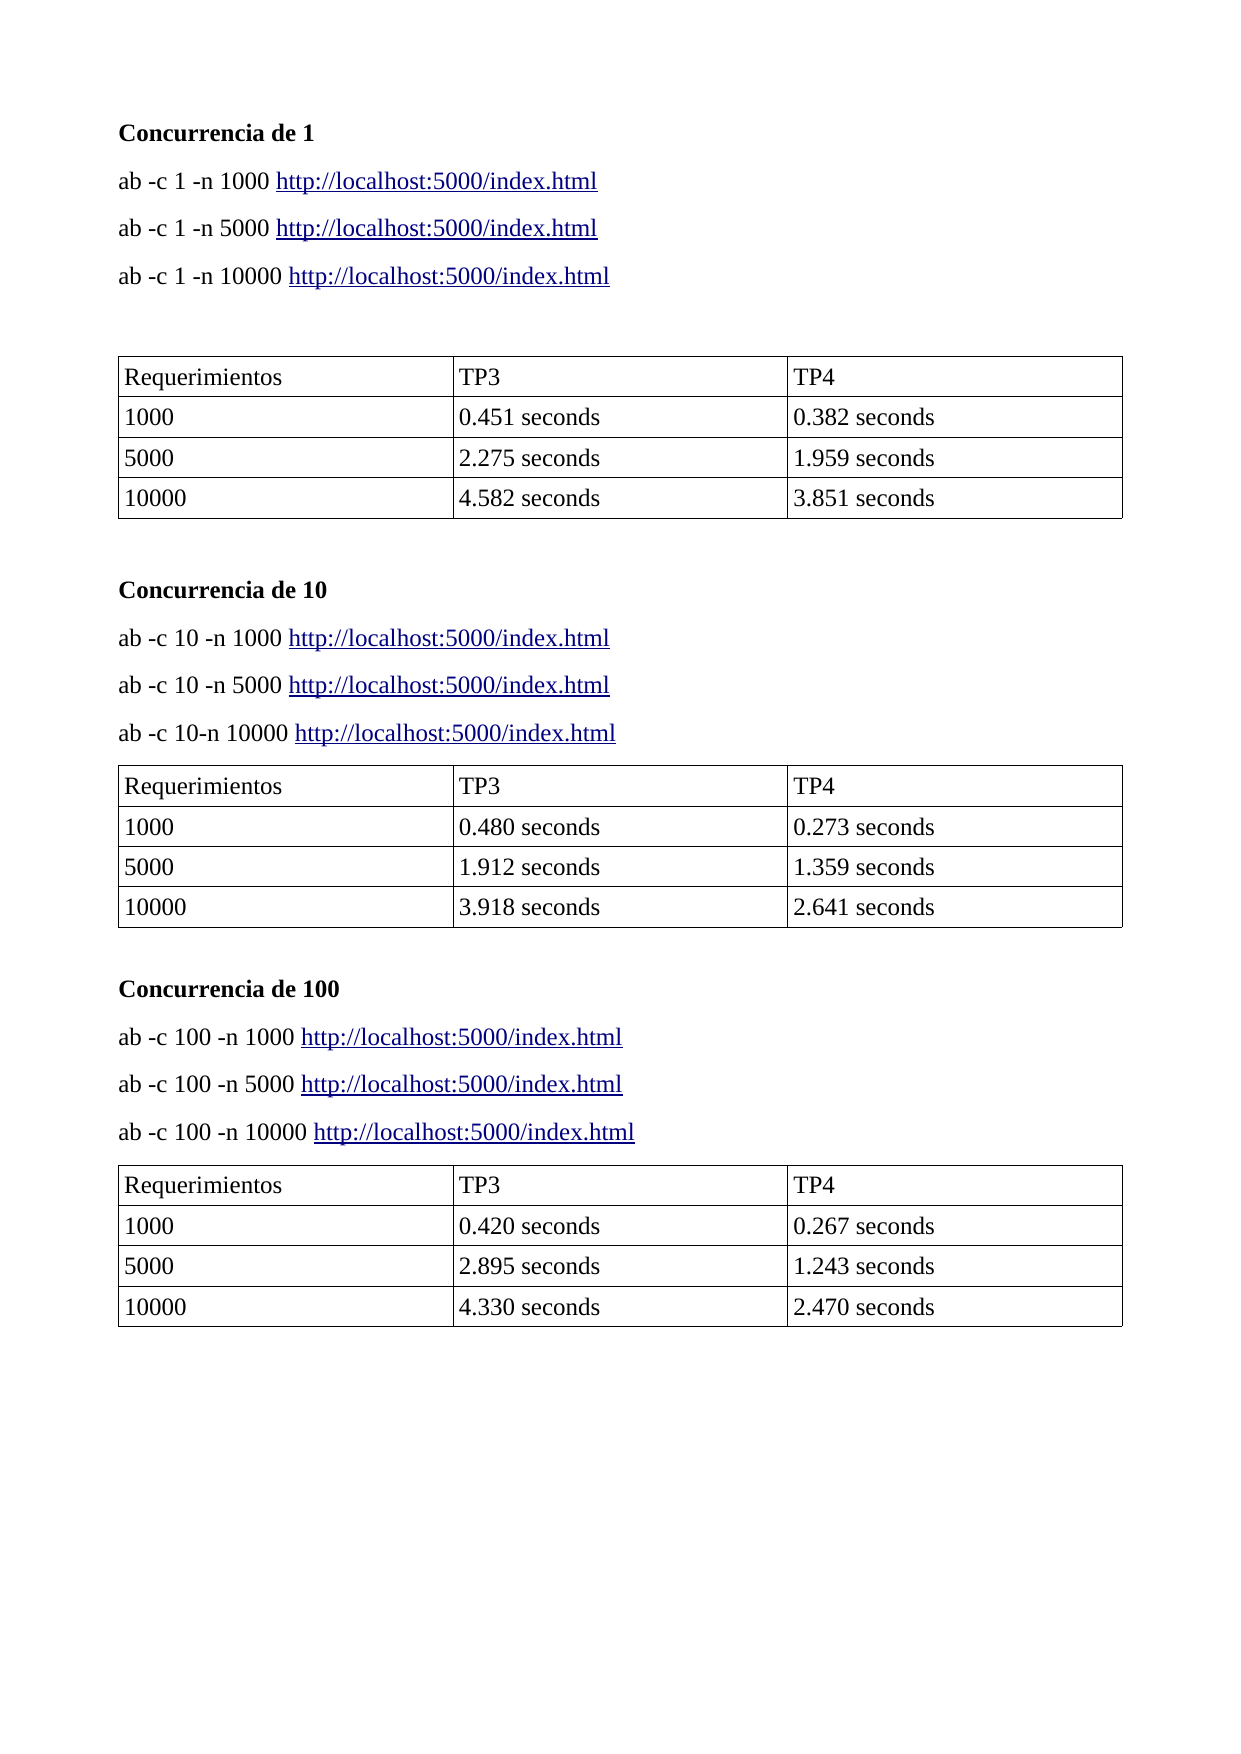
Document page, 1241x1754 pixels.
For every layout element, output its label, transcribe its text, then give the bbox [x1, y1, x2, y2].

table_header TP4 [788, 357, 1122, 396]
table_cell 1.959 seconds [788, 438, 1122, 477]
table_header TP3 [454, 357, 787, 396]
table_header Requerimientos [119, 766, 453, 806]
table_cell 1000 [119, 807, 453, 846]
table_header Requerimientos [119, 1166, 453, 1205]
text ab -c 1 -n 5000 http://localhost:5000/index.html [118, 213, 1122, 242]
table_cell 2.641 seconds [788, 887, 1122, 927]
text ab -c 100 -n 5000 http://localhost:5000/index.html [118, 1069, 1122, 1098]
table_header TP4 [788, 1166, 1122, 1205]
table_header Requerimientos [119, 357, 453, 396]
table_cell 4.330 seconds [454, 1287, 787, 1326]
text ab -c 10 -n 1000 http://localhost:5000/index.html [118, 623, 1122, 651]
table_cell 0.420 seconds [454, 1206, 787, 1245]
table_cell 1.912 seconds [454, 847, 787, 886]
table_header TP3 [454, 1166, 787, 1205]
table_cell 3.918 seconds [454, 887, 787, 927]
table_cell 10000 [119, 478, 453, 517]
table_cell 5000 [119, 1246, 453, 1286]
table_cell 0.451 seconds [454, 397, 787, 437]
table_cell 1.359 seconds [788, 847, 1122, 886]
text ab -c 10-n 10000 http://localhost:5000/index.html [118, 718, 1122, 747]
table_cell 1000 [119, 1206, 453, 1245]
table_cell 5000 [119, 438, 453, 477]
text ab -c 100 -n 10000 http://localhost:5000/index.html [118, 1117, 1122, 1146]
table_cell 0.273 seconds [788, 807, 1122, 846]
table_cell 5000 [119, 847, 453, 886]
table_cell 4.582 seconds [454, 478, 787, 517]
text ab -c 100 -n 1000 http://localhost:5000/index.html [118, 1022, 1122, 1051]
table_cell 0.267 seconds [788, 1206, 1122, 1245]
table_cell 1.243 seconds [788, 1246, 1122, 1286]
table_header TP4 [788, 766, 1122, 806]
table_cell 0.480 seconds [454, 807, 787, 846]
text Concurrencia de 100 [118, 974, 1122, 1003]
table_cell 2.895 seconds [454, 1246, 787, 1286]
text ab -c 1 -n 10000 http://localhost:5000/index.html [118, 261, 1122, 290]
table_cell 2.470 seconds [788, 1287, 1122, 1326]
text Concurrencia de 1 [118, 118, 1122, 147]
text ab -c 1 -n 1000 http://localhost:5000/index.html [118, 166, 1122, 194]
table_cell 0.382 seconds [788, 397, 1122, 437]
table_cell 2.275 seconds [454, 438, 787, 477]
text Concurrencia de 10 [118, 575, 1122, 604]
table_cell 10000 [119, 887, 453, 927]
table_cell 1000 [119, 397, 453, 437]
table_cell 3.851 seconds [788, 478, 1122, 517]
table_header TP3 [454, 766, 787, 806]
text ab -c 10 -n 5000 http://localhost:5000/index.html [118, 670, 1122, 699]
table_cell 10000 [119, 1287, 453, 1326]
